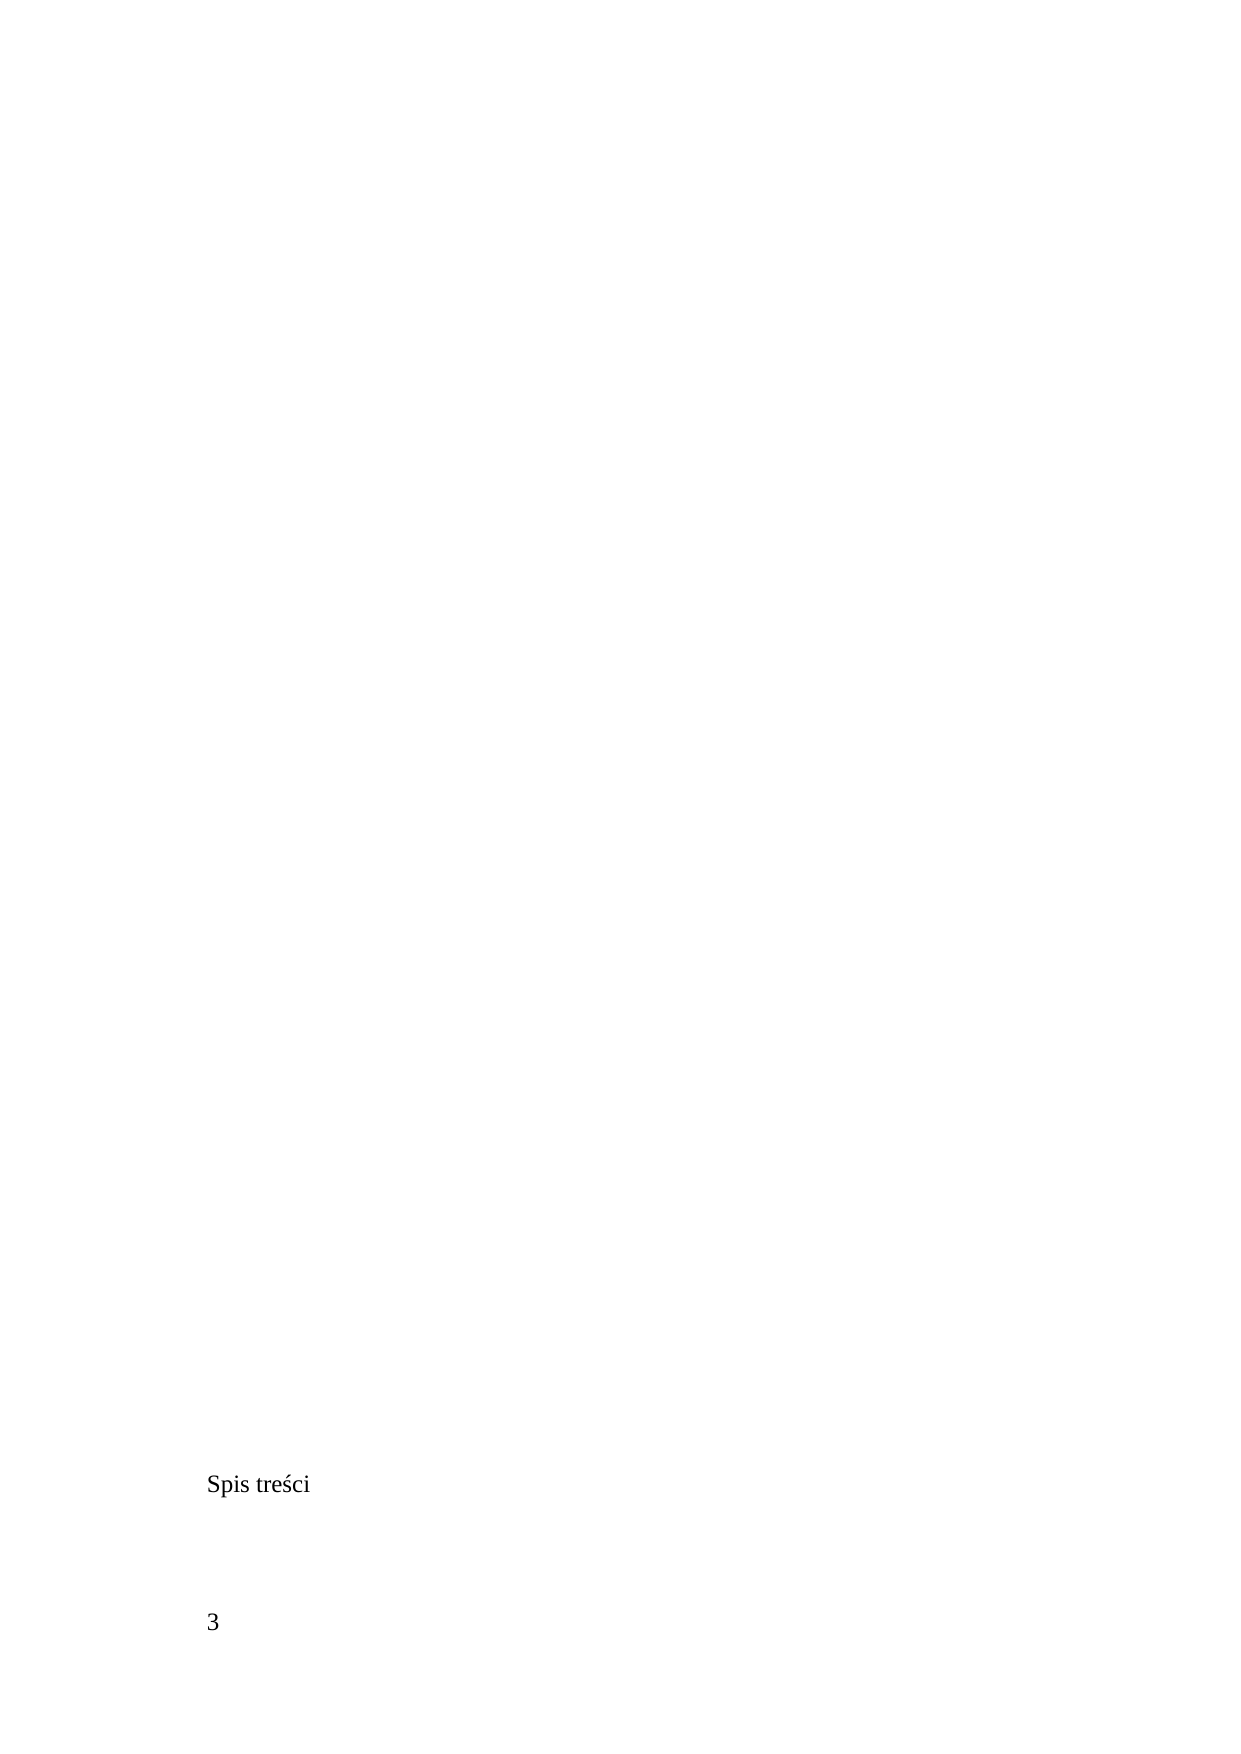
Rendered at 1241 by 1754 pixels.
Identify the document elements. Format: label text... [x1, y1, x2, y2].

text Spis treści [207, 1469, 1152, 1498]
